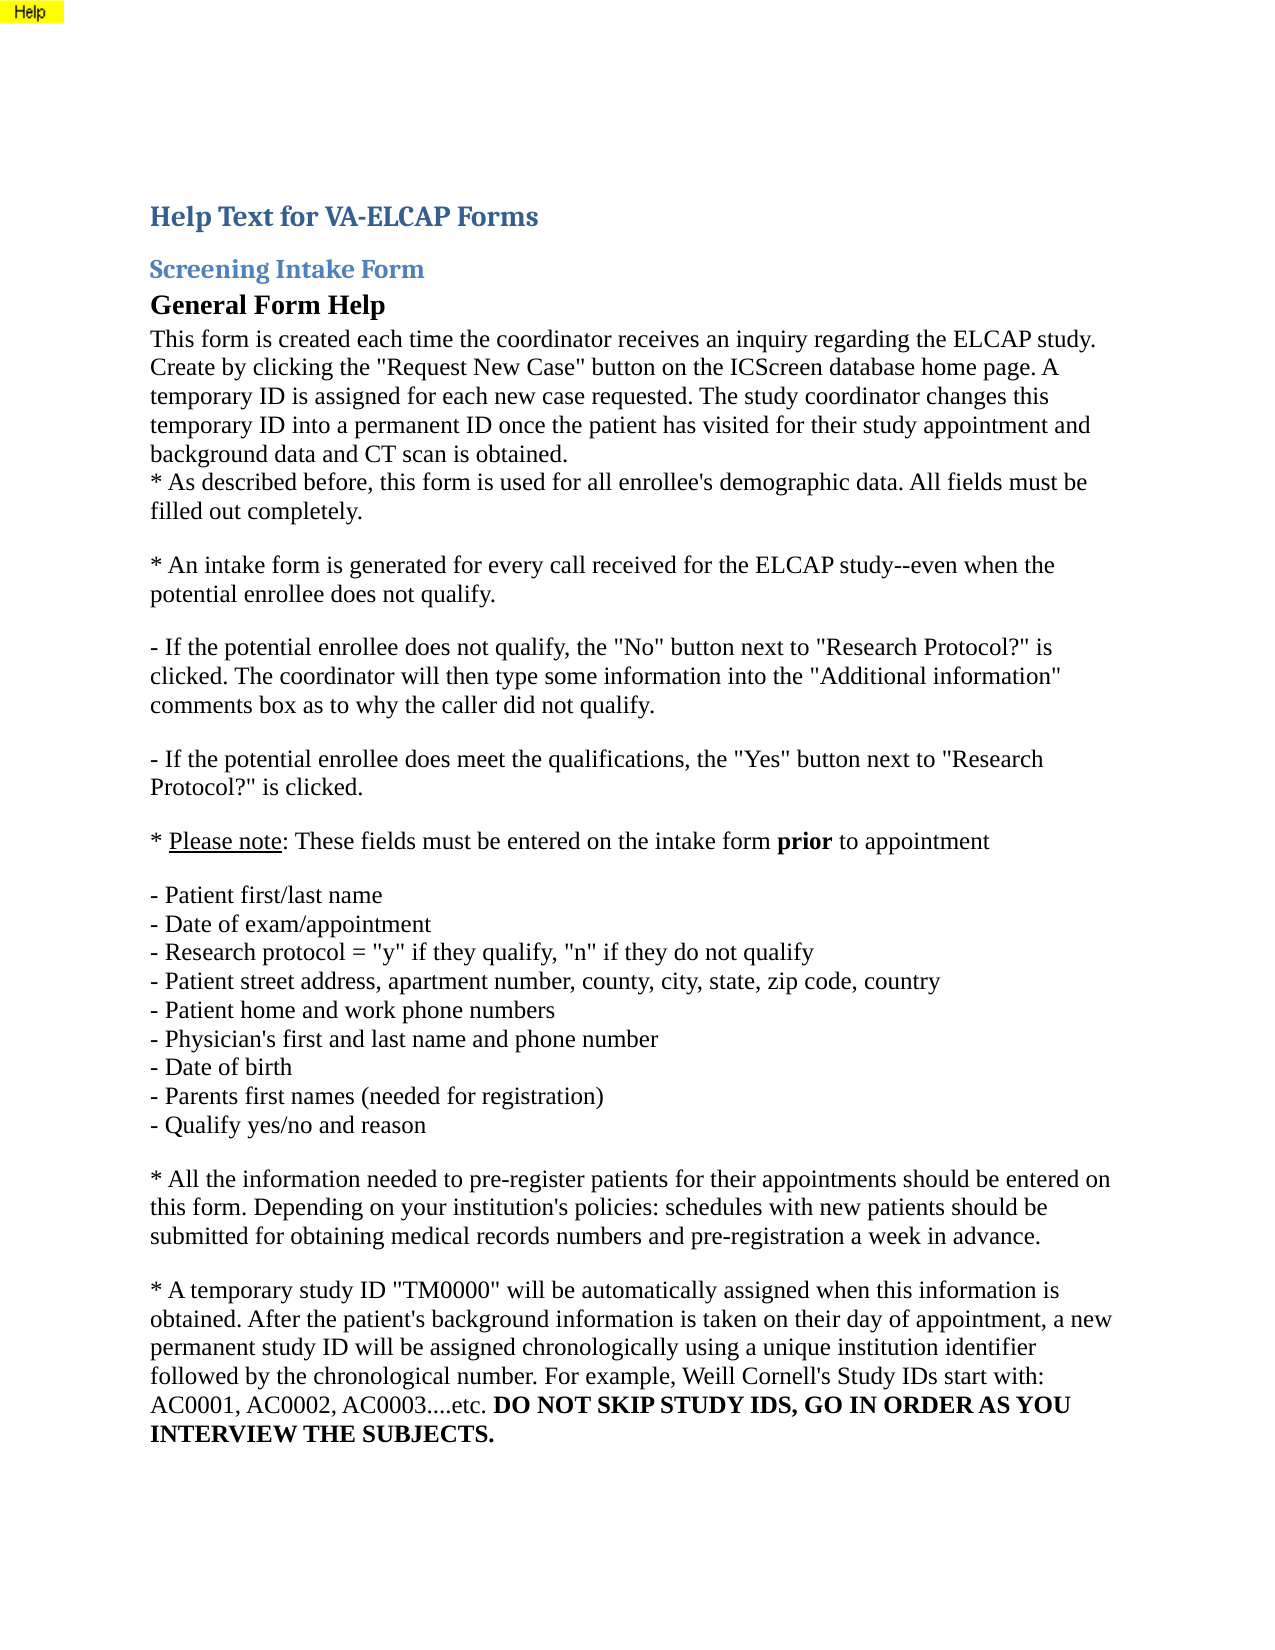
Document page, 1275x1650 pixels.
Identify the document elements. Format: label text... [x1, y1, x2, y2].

subtitle Help Text for VA-ELCAP Forms [150, 200, 1125, 233]
text - Patient first/last name [150, 880, 1125, 909]
text This form is created each time the coordinator receives an inquiry regarding the ELCAP study. Create by clicking the "Request New Case" button on the ICScreen database home page. A temporary ID is assigned for each new case requested. The study coordinator changes this temporary ID into a permanent ID once the patient has visited for their study appointment and background data and CT scan is obtained. [150, 324, 1125, 467]
text - Patient street address, apartment number, county, city, state, zip code, country [150, 966, 1125, 995]
text * An intake form is generated for every call received for the ELCAP study--even when the potential enrollee does not qualify. [150, 550, 1125, 607]
text - If the potential enrollee does not qualify, the "No" button next to "Research Protocol?" is clicked. The coordinator will then type some information into the "Additional information" comments box as to why the caller did not qualify. [150, 632, 1125, 719]
text - Date of exam/appointment [150, 909, 1125, 937]
text * As described before, this form is used for all enrollee's demographic data. All fields must be filled out completely. [150, 467, 1125, 525]
text - Parents first names (needed for registration) [150, 1081, 1125, 1110]
subtitle General Form Help [150, 288, 1125, 321]
text - Research protocol = "y" if they qualify, "n" if they do not qualify [150, 937, 1125, 966]
text - Date of birth [150, 1052, 1125, 1081]
text - If the potential enrollee does meet the qualifications, the "Yes" button next to "Research Protocol?" is clicked. [150, 744, 1125, 801]
text - Qualify yes/no and reason [150, 1110, 1125, 1139]
text * Please note: These fields must be entered on the intake form prior to appointment [150, 826, 1125, 855]
text - Patient home and work phone numbers [150, 995, 1125, 1024]
subtitle Screening Intake Form [150, 254, 1125, 286]
text - Physician's first and last name and phone number [150, 1024, 1125, 1052]
picture [0, 0, 64, 25]
text * All the information needed to pre-register patients for their appointments should be entered on this form. Depending on your institution's policies: schedules with new patients should be submitted for obtaining medical records numbers and pre-registration a week in advance. [150, 1164, 1125, 1250]
text * A temporary study ID "TM0000" will be automatically assigned when this information is obtained. After the patient's background information is taken on their day of appointment, a new permanent study ID will be assigned chronologically using a unique institution identifier followed by the chronological number. For example, Weill Cornell's Study IDs start with: AC0001, AC0002, AC0003....etc. DO NOT SKIP STUDY IDS, GO IN ORDER AS YOU INTERVIEW THE SUBJECTS. [150, 1275, 1125, 1447]
